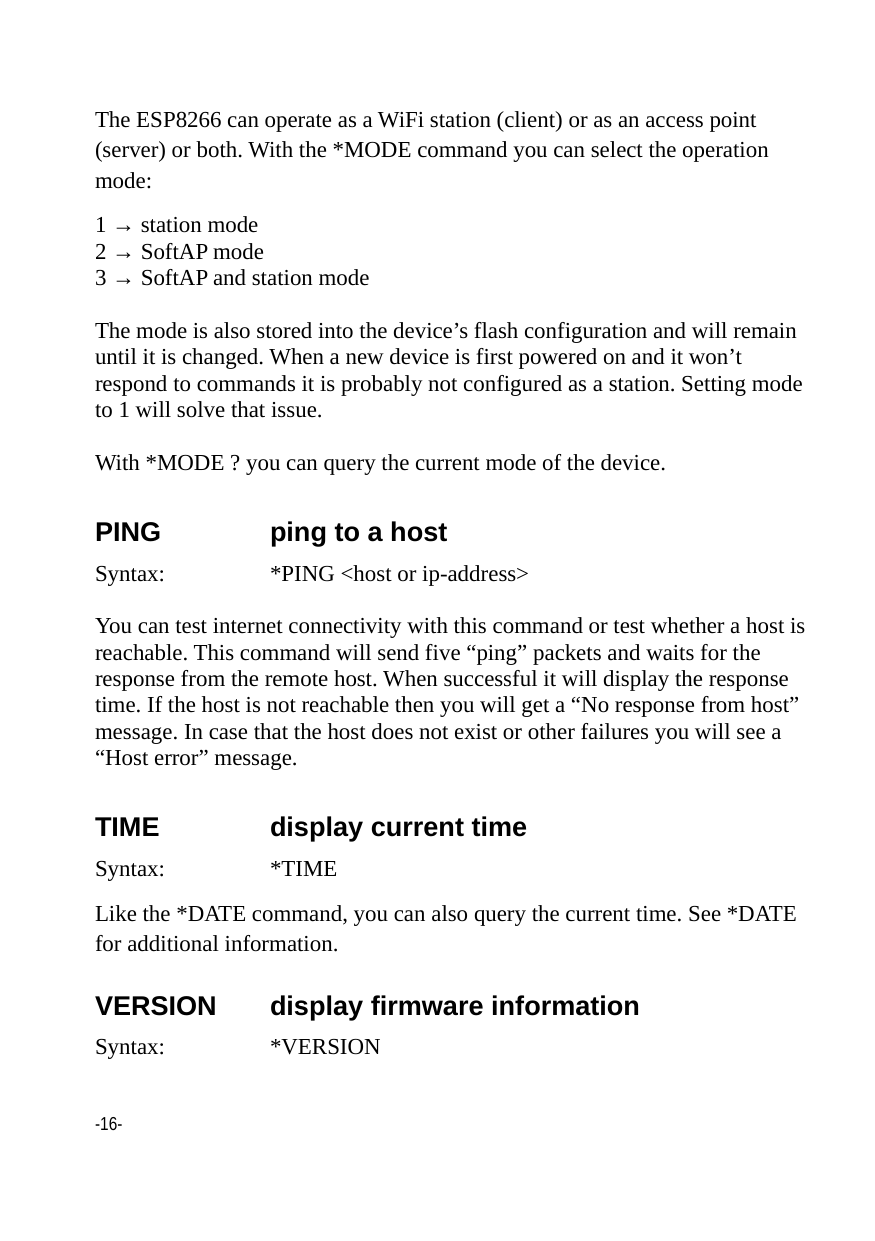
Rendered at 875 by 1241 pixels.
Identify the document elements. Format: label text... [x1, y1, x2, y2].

text The ESP8266 can operate as a WiFi station (client) or as an access point (server) or both. With the *MODE command you can select the operation mode: [95, 106, 815, 193]
text 2 → SoftAP mode [95, 238, 815, 264]
text The mode is also stored into the device’s flash configuration and will remain until it is changed. When a new device is first powered on and it won’t respond to commands it is probably not configured as a station. Setting mode to 1 will solve that issue. [95, 317, 815, 422]
text Syntax: *VERSION [95, 1033, 815, 1060]
text 3 → SoftAP and station mode [95, 264, 815, 291]
text Syntax: *PING <host or ip-address> [95, 560, 815, 586]
subtitle VERSION display firmware information [95, 989, 815, 1021]
text 1 → station mode [95, 211, 815, 238]
text With *MODE ? you can query the current mode of the device. [95, 449, 815, 475]
text You can test internet connectivity with this command or test whether a host is reachable. This command will send five “ping” packets and waits for the response from the remote host. When successful it will display the response time. If the host is not reachable then you will get a “No response from host” message. In case that the host does not exist or other failures you will see a “Host error” message. [95, 612, 815, 771]
text Like the *DATE command, you can also query the current time. See *DATE for additional information. [95, 900, 815, 957]
text Syntax: *TIME [95, 855, 815, 882]
subtitle TIME display current time [95, 811, 815, 843]
subtitle PING ping to a host [95, 516, 815, 547]
